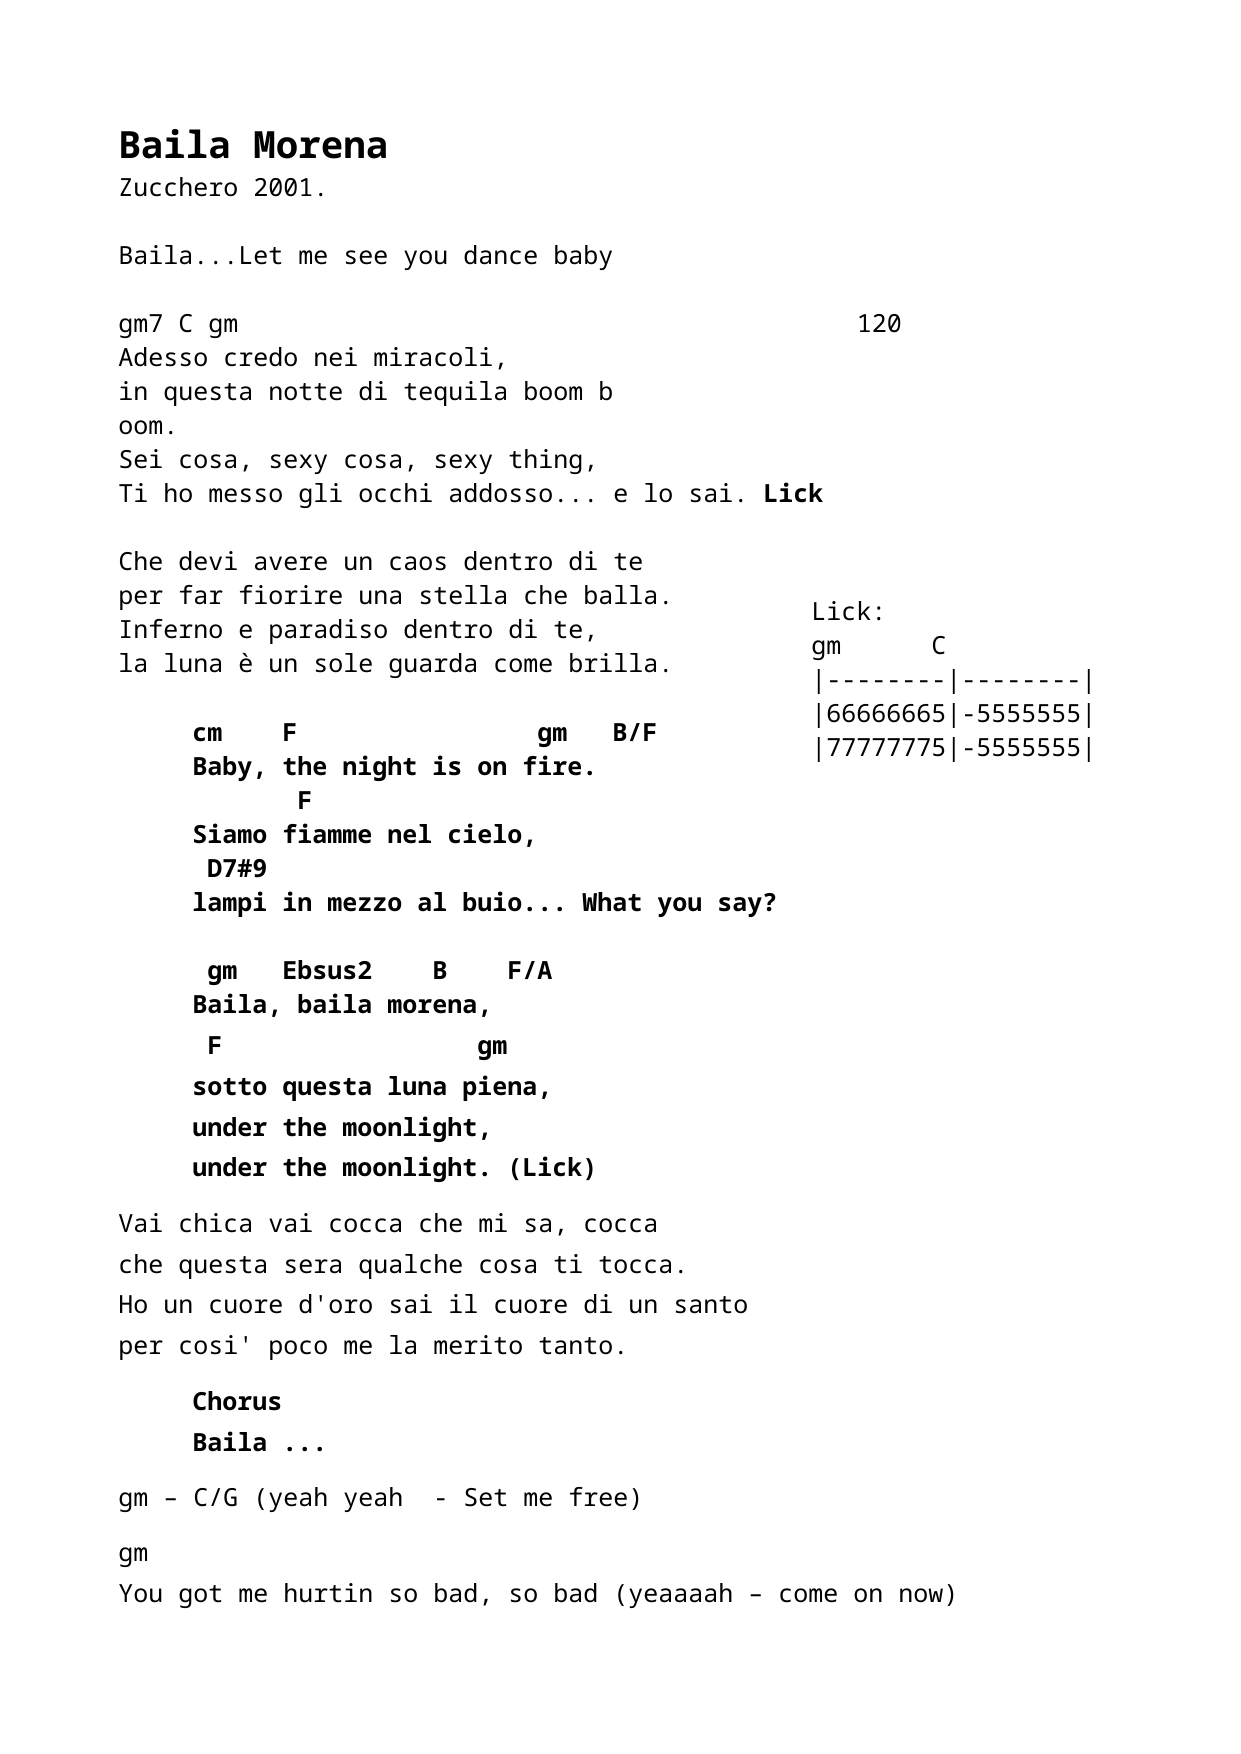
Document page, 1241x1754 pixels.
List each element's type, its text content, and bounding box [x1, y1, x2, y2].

text oom. Sei cosa, sexy cosa, sexy thing, Ti ho messo gli occhi addosso... e lo sai. Lick [118, 408, 1122, 510]
text Chorus Baila ... [118, 1383, 1122, 1458]
text Che devi avere un caos dentro di te per far fiorire una stella che balla. Inferno e paradiso dentro di te, la luna è un sole guarda come brilla. [118, 544, 1122, 680]
text Vai chica vai cocca che mi sa, cocca che questa sera qualche cosa ti tocca. Ho un cuore d'oro sai il cuore di un santo per cosi' poco me la merito tanto. [118, 1205, 1122, 1362]
text F Siamo fiamme nel cielo, D7#9 lampi in mezzo al buio... What you say? gm Ebsus2 B F/A [192, 782, 1122, 987]
text cm F gm B/F Baby, the night is on fire. [192, 714, 1122, 782]
text Baila...Let me see you dance baby [118, 237, 1122, 305]
text gm7 C gm 120 Adesso credo nei miracoli, in questa notte di tequila boom b [118, 305, 1122, 408]
text gm You got me hurtin so bad, so bad (yeaaaah – come on now) [118, 1535, 1122, 1610]
text Zucchero 2001. [118, 169, 1122, 203]
text Baila, baila morena, F gm sotto questa luna piena, under the moonlight, under the moonlight. (Lick) [192, 987, 1122, 1184]
text gm – C/G (yeah yeah - Set me free) [118, 1479, 1122, 1514]
text Baila Morena [118, 118, 1122, 169]
